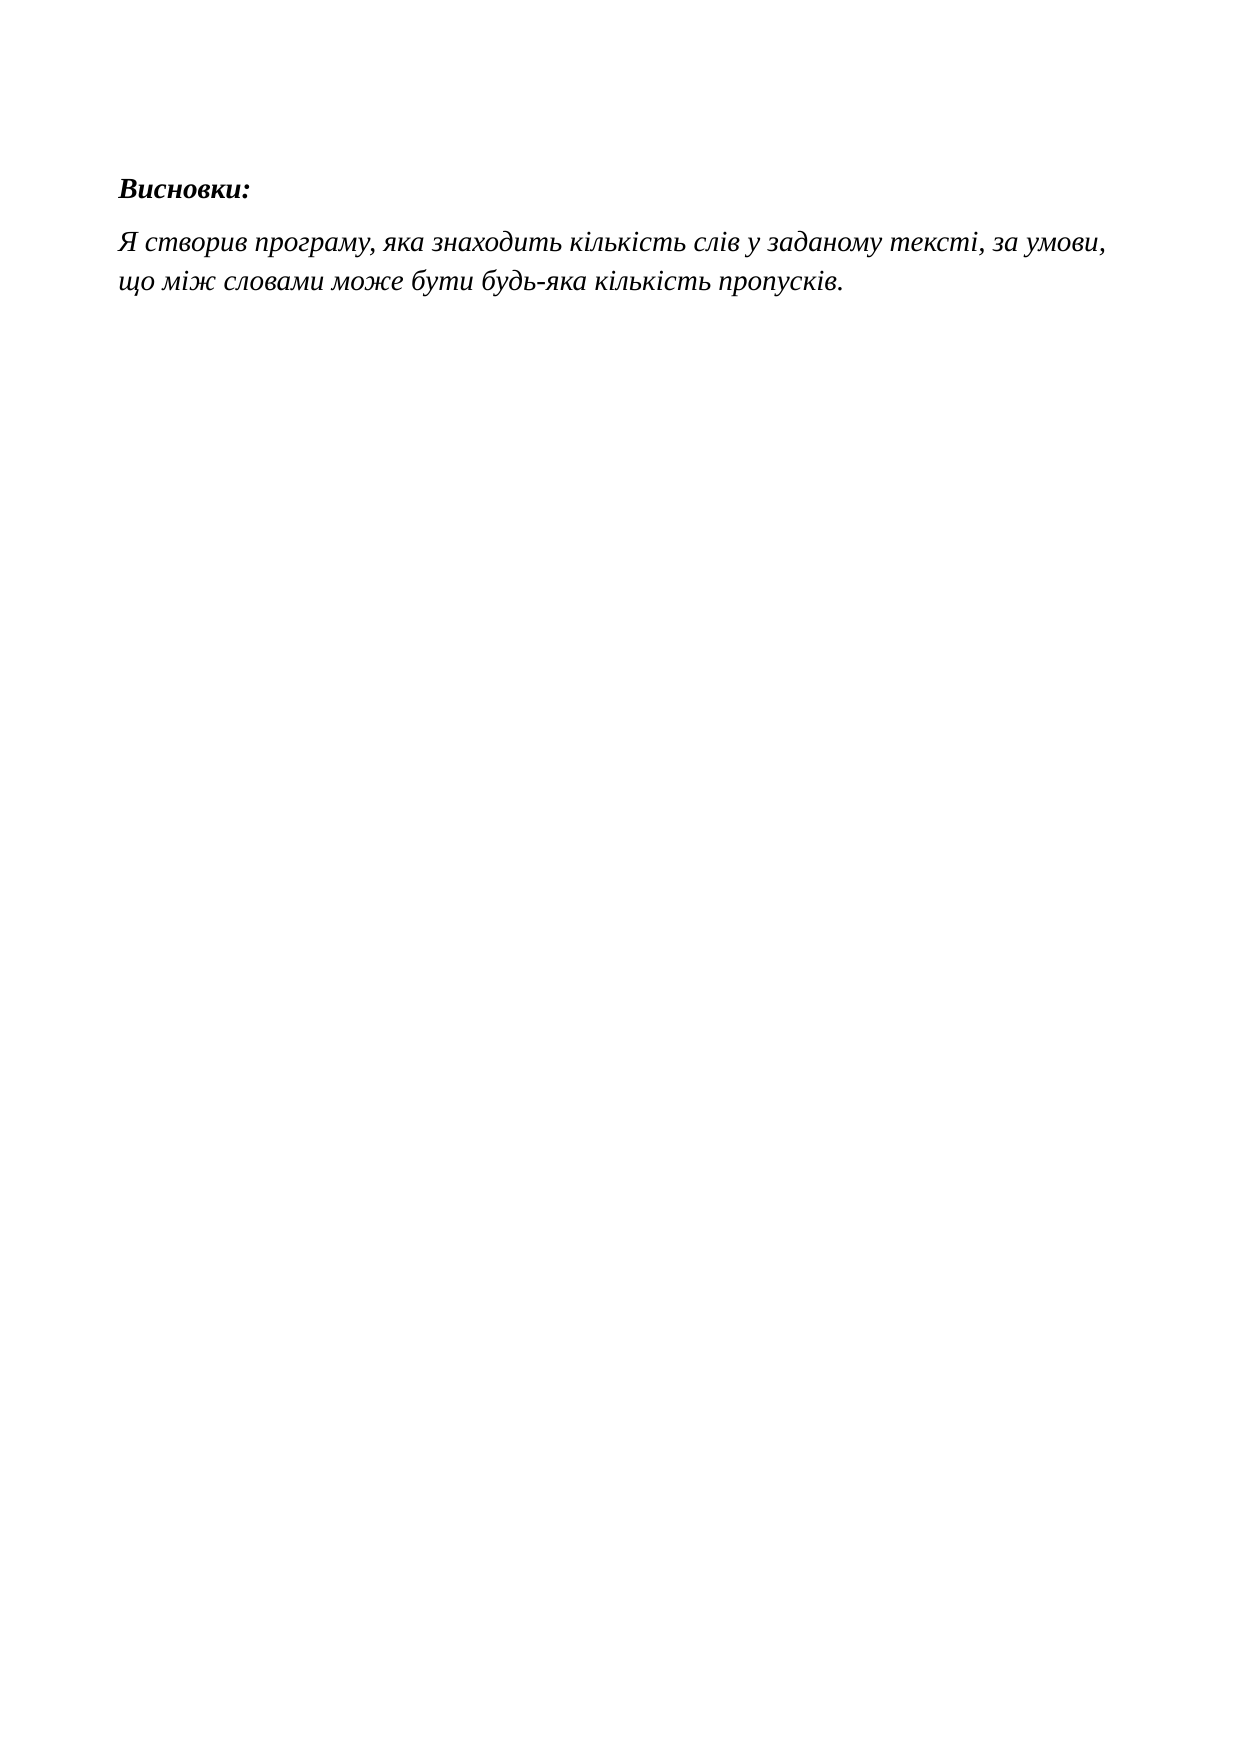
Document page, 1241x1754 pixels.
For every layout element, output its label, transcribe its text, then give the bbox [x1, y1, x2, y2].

text Висновки: [118, 171, 1122, 205]
text Я створив програму, яка знаходить кількість слів у заданому тексті, за умови, що між словами може бути будь-яка кількість пропусків. [118, 224, 1122, 296]
